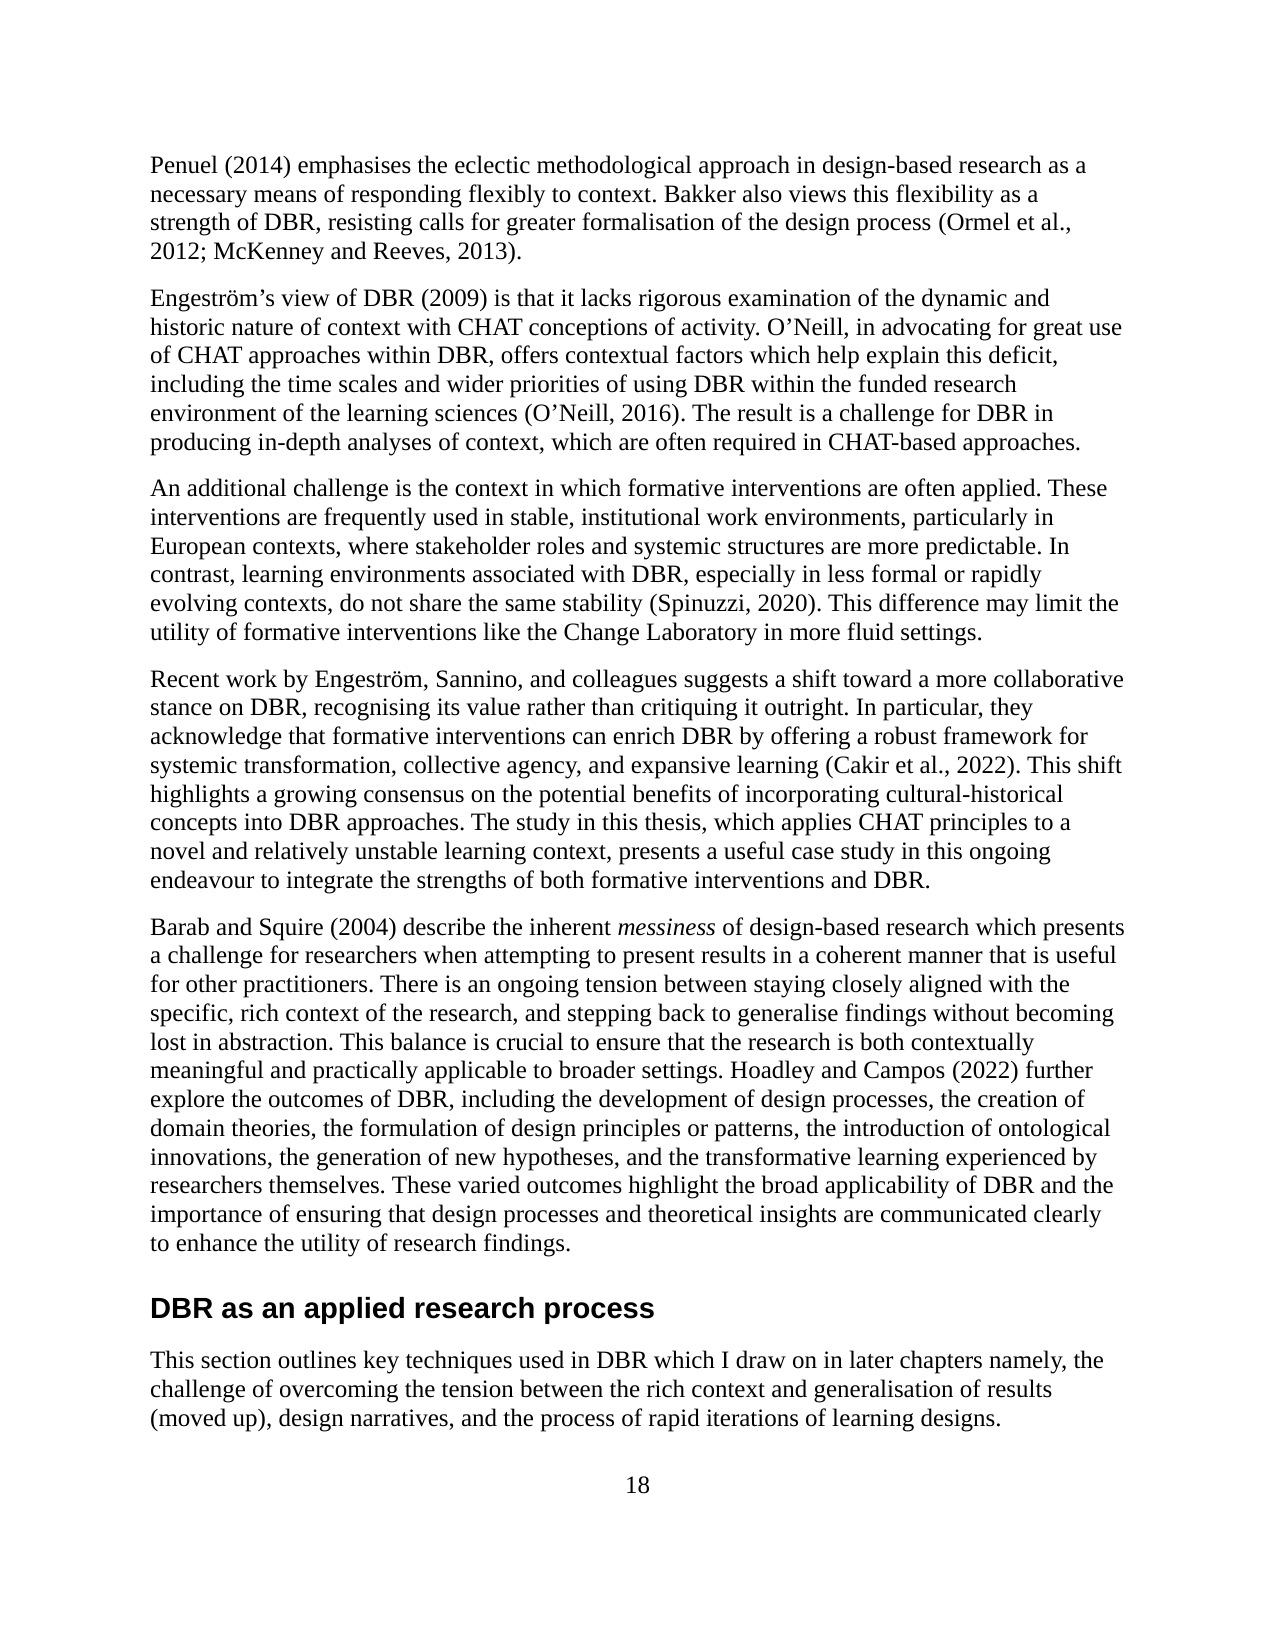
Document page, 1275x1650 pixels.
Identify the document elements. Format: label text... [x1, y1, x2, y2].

text Engeström’s view of DBR (2009) is that it lacks rigorous examination of the dynamic and historic nature of context with CHAT conceptions of activity. O’Neill, in advocating for great use of CHAT approaches within DBR, offers contextual factors which help explain this deficit, including the time scales and wider priorities of using DBR within the funded research environment of the learning sciences (O’Neill, 2016). The result is a challenge for DBR in producing in-depth analyses of context, which are often required in CHAT-based approaches. [150, 283, 1125, 455]
text This section outlines key techniques used in DBR which I draw on in later chapters namely, the challenge of overcoming the tension between the rich context and generalisation of results (moved up), design narratives, and the process of rapid iterations of learning designs. [150, 1346, 1125, 1432]
subtitle DBR as an applied research process [150, 1291, 1125, 1324]
text Penuel (2014) emphasises the eclectic methodological approach in design-based research as a necessary means of responding flexibly to context. Bakker also views this flexibility as a strength of DBR, resisting calls for greater formalisation of the design process (Ormel et al., 2012; McKenney and Reeves, 2013). [150, 150, 1125, 265]
text Recent work by Engeström, Sannino, and colleagues suggests a shift toward a more collaborative stance on DBR, recognising its value rather than critiquing it outright. In particular, they acknowledge that formative interventions can enrich DBR by offering a robust framework for systemic transformation, collective agency, and expansive learning (Cakir et al., 2022). This shift highlights a growing consensus on the potential benefits of incorporating cultural-historical concepts into DBR approaches. The study in this thesis, which applies CHAT principles to a novel and relatively unstable learning context, presents a useful case study in this ongoing endeavour to integrate the strengths of both formative interventions and DBR. [150, 664, 1125, 894]
text An additional challenge is the context in which formative interventions are often applied. These interventions are frequently used in stable, institutional work environments, particularly in European contexts, where stakeholder roles and systemic structures are more predictable. In contrast, learning environments associated with DBR, especially in less formal or rapidly evolving contexts, do not share the same stability (Spinuzzi, 2020). This difference may limit the utility of formative interventions like the Change Laboratory in more fluid settings. [150, 473, 1125, 646]
text Barab and Squire (2004) describe the inherent messiness of design-based research which presents a challenge for researchers when attempting to present results in a coherent manner that is useful for other practitioners. There is an ongoing tension between staying closely aligned with the specific, rich context of the research, and stepping back to generalise findings without becoming lost in abstraction. This balance is crucial to ensure that the research is both contextually meaningful and practically applicable to broader settings. Hoadley and Campos (2022) further explore the outcomes of DBR, including the development of design processes, the creation of domain theories, the formulation of design principles or patterns, the introduction of ontological innovations, the generation of new hypotheses, and the transformative learning experienced by researchers themselves. These varied outcomes highlight the broad applicability of DBR and the importance of ensuring that design processes and theoretical insights are communicated clearly to enhance the utility of research findings. [150, 912, 1125, 1257]
